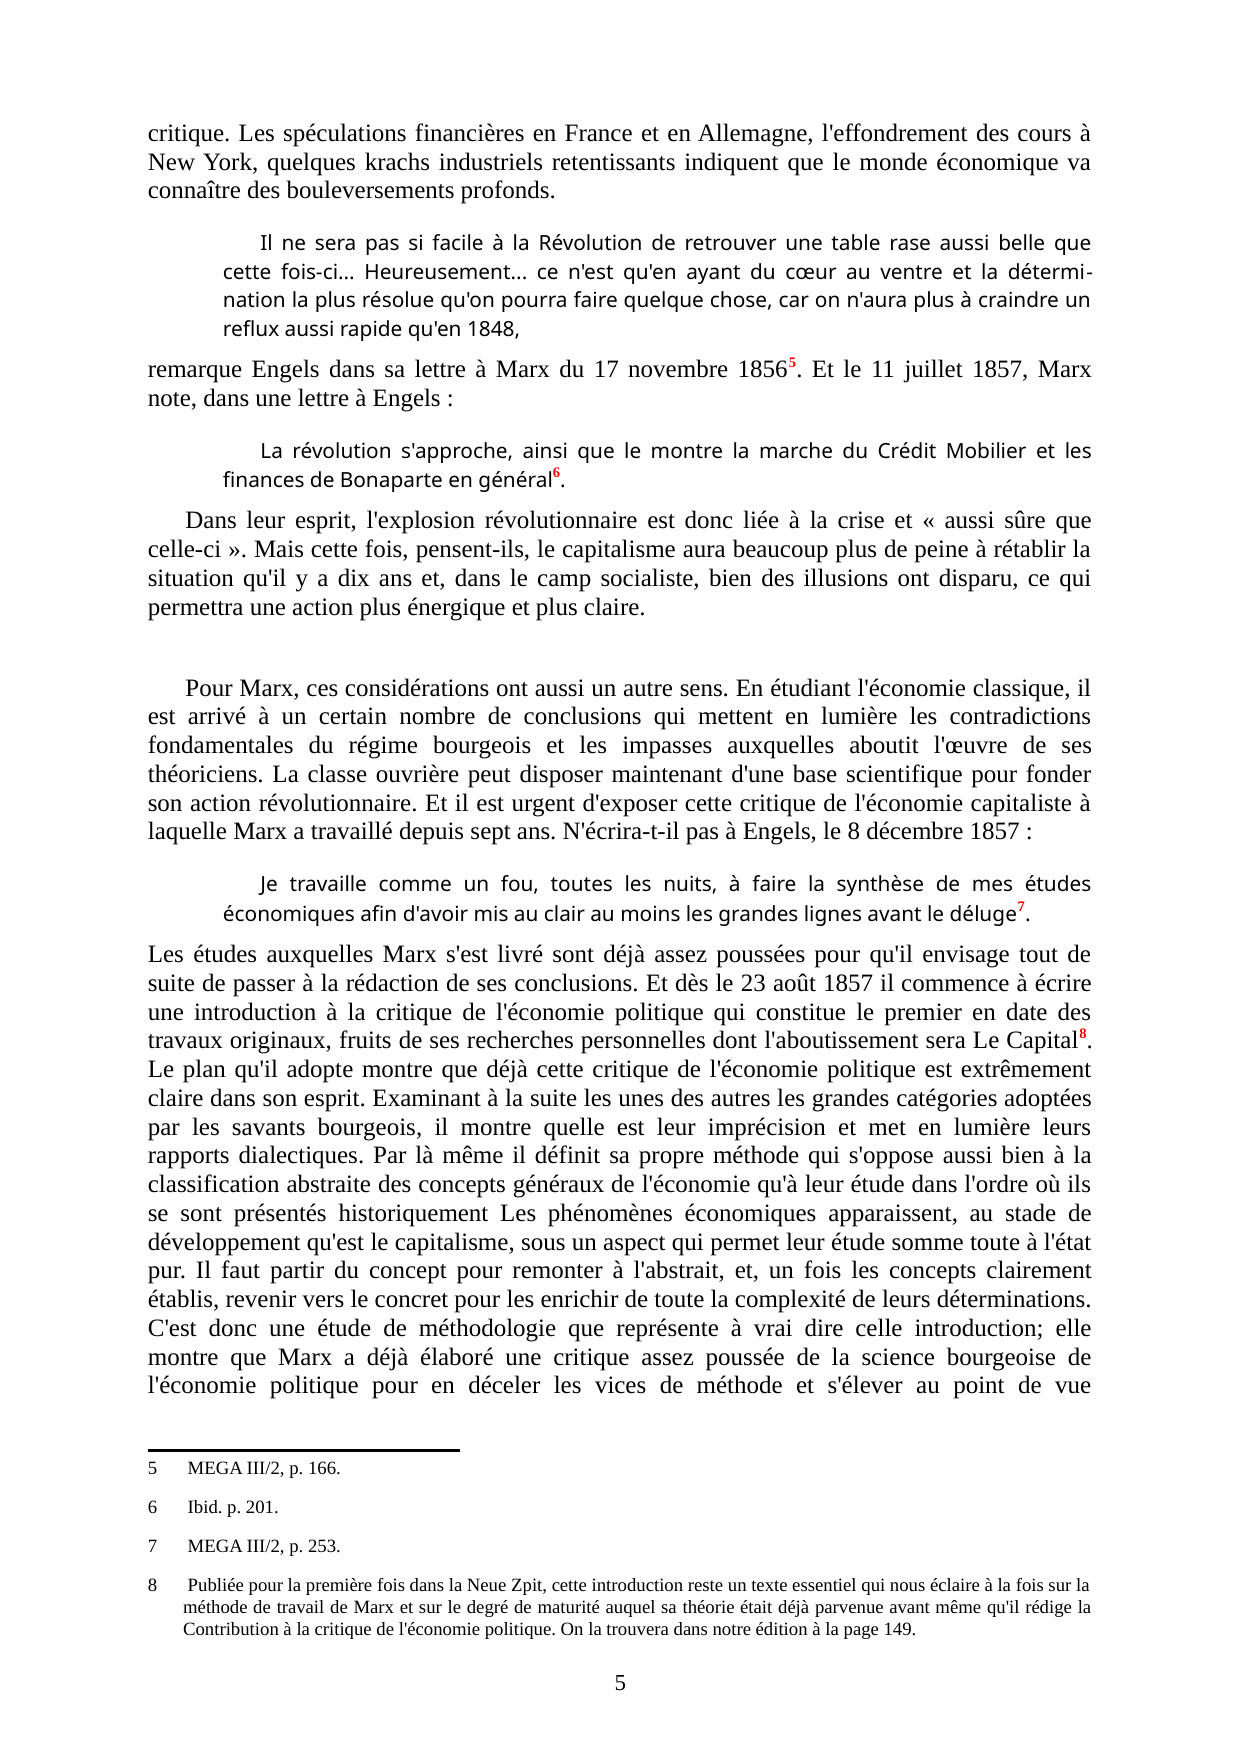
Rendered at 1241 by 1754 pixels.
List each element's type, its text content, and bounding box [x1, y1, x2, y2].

text critique. Les spéculations financières en France et en Allemagne, l'effondrement des cours à New York, quelques krachs industriels retentissants indiquent que le monde économique va connaître des bouleversements profonds. [148, 118, 1093, 204]
text remarque Engels dans sa lettre à Marx du 17 novembre 1856. Et le 11 juillet 1857, Marx note, dans une lettre à Engels : [148, 354, 1093, 412]
text Pour Marx, ces considérations ont aussi un autre sens. En étudiant l'économie classique, il est arrivé à un certain nombre de conclusions qui mettent en lumière les contradictions fondamentales du régime bourgeois et les impasses auxquelles aboutit l'œuvre de ses théoriciens. La classe ouvrière peut disposer maintenant d'une base scientifique pour fonder son action révolutionnaire. Et il est urgent d'exposer cette critique de l'économie capitaliste à laquelle Marx a travaillé depuis sept ans. N'écrira-t-il pas à Engels, le 8 décembre 1857 : [148, 673, 1093, 845]
text Publiée pour la première fois dans la Neue Zpit, cette introduction reste un texte essentiel qui nous éclaire à la fois sur la méthode de travail de Marx et sur le degré de maturité auquel sa théorie était déjà parvenue avant même qu'il rédige la Contribution à la critique de l'économie politique. On la trouvera dans notre édition à la page 149. [148, 1574, 1093, 1639]
text Il ne sera pas si facile à la Révolution de retrouver une table rase aussi belle que cette fois-ci... Heureusement... ce n'est qu'en ayant du cœur au ventre et la détermi­nation la plus résolue qu'on pourra faire quelque chose, car on n'aura plus à craindre un reflux aussi rapide qu'en 1848, [223, 228, 1093, 342]
text MEGA III/2, p. 166. [148, 1457, 1093, 1478]
text Les études auxquelles Marx s'est livré sont déjà assez poussées pour qu'il envisage tout de suite de passer à la rédaction de ses conclusions. Et dès le 23 août 1857 il commence à écrire une introduction à la critique de l'économie politique qui constitue le premier en date des travaux originaux, fruits de ses recherches personnelles dont l'aboutissement sera Le Capital. Le plan qu'il adopte montre que déjà cette critique de l'économie politique est extrêmement claire dans son esprit. Examinant à la suite les unes des autres les grandes catégories adoptées par les savants bourgeois, il montre quelle est leur imprécision et met en lumière leurs rapports dialectiques. Par là même il définit sa propre méthode qui s'oppose aussi bien à la classification abstraite des concepts généraux de l'économie qu'à leur étude dans l'ordre où ils se sont présentés historiquement Les phénomènes économiques apparaissent, au stade de développement qu'est le capitalisme, sous un aspect qui permet leur étude somme toute à l'état pur. Il faut partir du concept pour remonter à l'abstrait, et, un fois les concepts clairement établis, revenir vers le concret pour les enrichir de toute la complexité de leurs déterminations. C'est donc une étude de méthodologie que représente à vrai dire celle introduction; elle montre que Marx a déjà élaboré une critique assez poussée de la science bourgeoise de l'économie politique pour en déceler les vices de méthode et s'élever au point de vue [148, 939, 1093, 1399]
text Dans leur esprit, l'explosion révolutionnaire est donc liée à la crise et « aussi sûre que celle-ci ». Mais cette fois, pensent-ils, le capitalisme aura beaucoup plus de peine à rétablir la situation qu'il y a dix ans et, dans le camp socialiste, bien des illusions ont disparu, ce qui permettra une action plus énergique et plus claire. [148, 505, 1093, 620]
text Ibid. p. 201. [148, 1496, 1093, 1517]
text Je travaille comme un fou, toutes les nuits, à faire la synthèse de mes études économiques afin d'avoir mis au clair au moins les grandes lignes avant le déluge. [223, 869, 1093, 927]
text La révolution s'approche, ainsi que le montre la marche du Crédit Mobilier et les finances de Bonaparte en général. [223, 436, 1093, 494]
text MEGA III/2, p. 253. [148, 1535, 1093, 1557]
